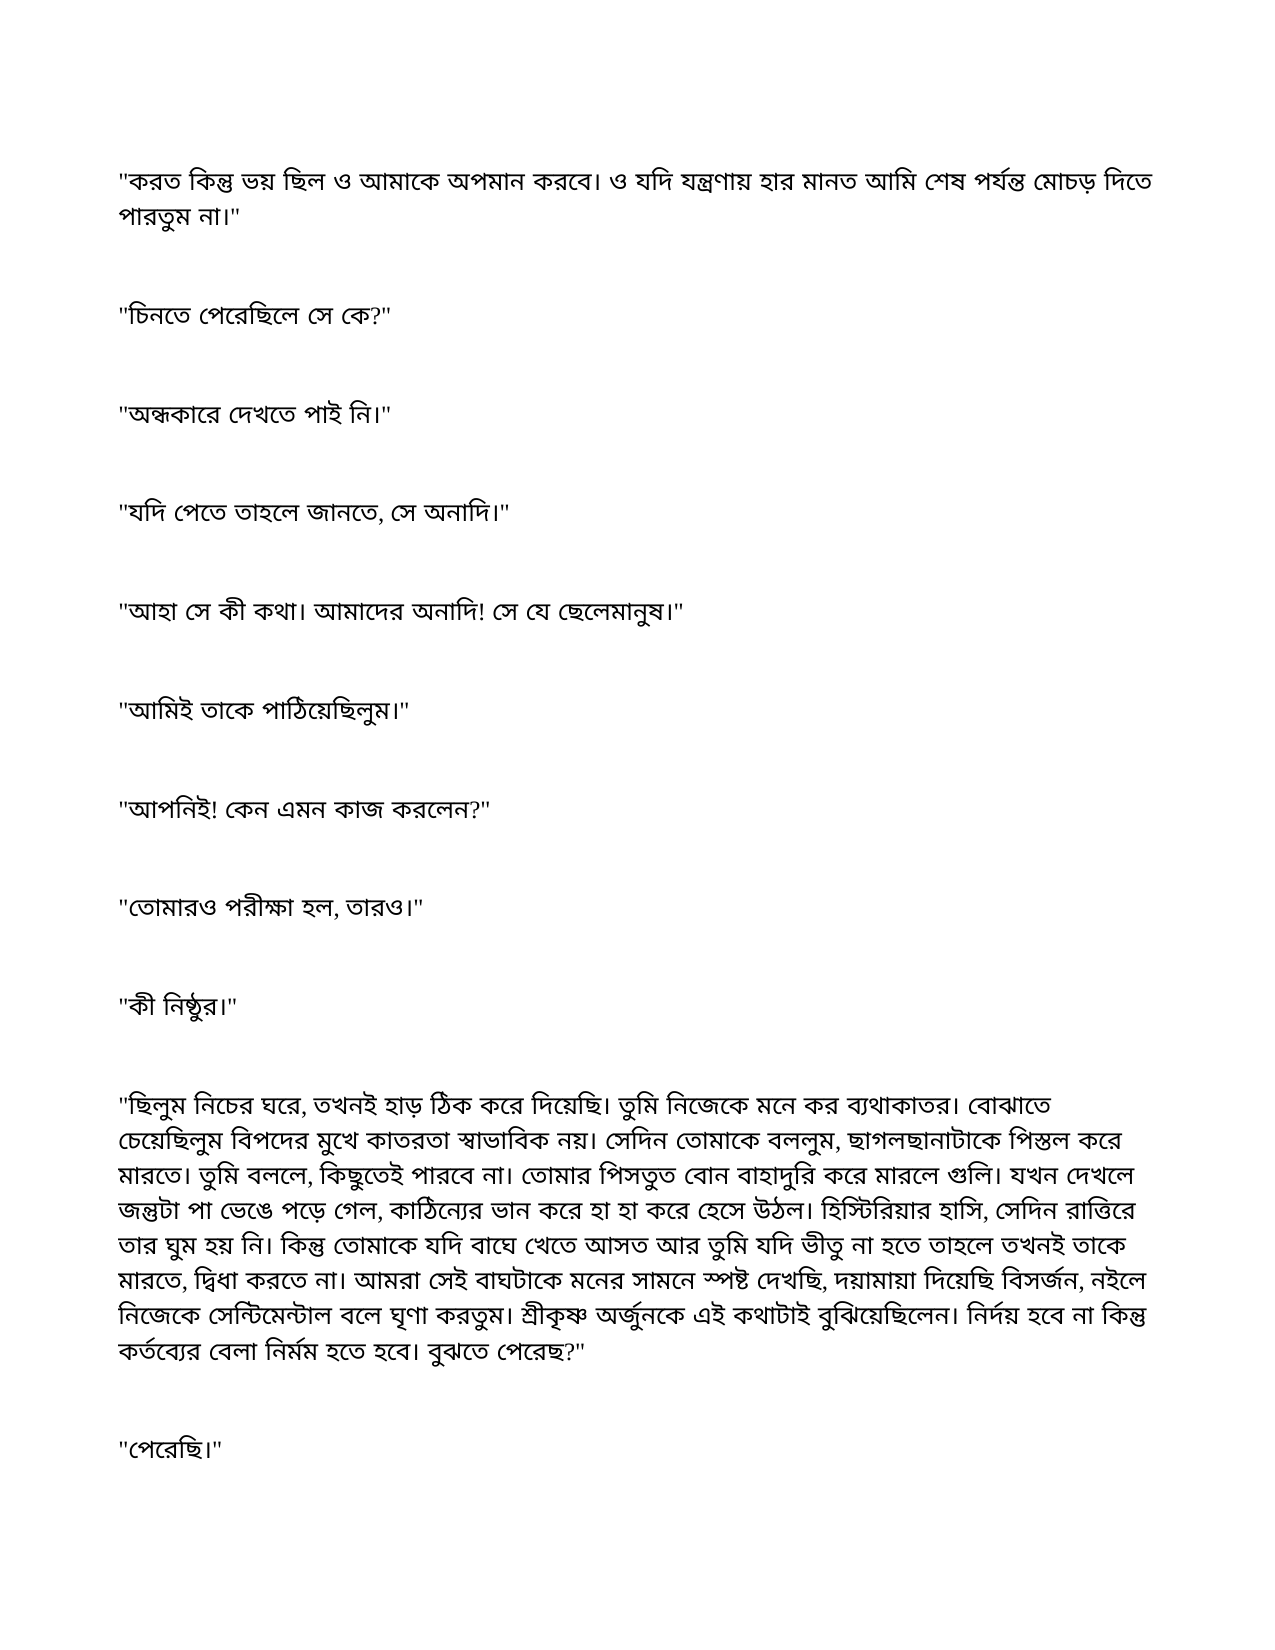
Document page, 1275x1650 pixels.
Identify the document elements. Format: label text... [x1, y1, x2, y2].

text "তোমারও পরীক্ষা হল, তারও।" [118, 893, 1157, 923]
text "করত কিন্তু ভয় ছিল ও আমাকে অপমান করবে। ও যদি যন্ত্রণায় হার মানত আমি শেষ পর্যন্ত মোচড় দিতে পারতুম না।" [118, 167, 1157, 232]
text "আহা সে কী কথা। আমাদের অনাদি! সে যে ছেলেমানুষ।" [118, 597, 1157, 627]
text "কী নিষ্ঠুর।" [118, 992, 196, 1022]
text "পেরেছি।" [118, 1435, 1157, 1464]
text "ছিলুম নিচের ঘরে, তখনই হাড় ঠিক করে দিয়েছি। তুমি নিজেকে মনে কর ব্যথাকাতর। বোঝাতে চেয়েছিলুম বিপদের মুখে কাতরতা স্বাভাবিক নয়। সেদিন তোমাকে বললুম, ছাগলছানাটাকে পিস্তল করে মারতে। তুমি বললে, কিছুতেই পারবে না। তোমার পিসতুত বোন বাহাদুরি করে মারলে গুলি। যখন দেখলে জন্তুটা পা ভেঙে পড়ে গেল, কাঠিন্যের ভান করে হা হা করে হেসে উঠল। হিস্টিরিয়ার হাসি, সেদিন রাত্তিরে তার ঘুম হয় নি। কিন্তু তোমাকে যদি বাঘে খেতে আসত আর তুমি যদি ভীতু না হতে তাহলে তখনই তাকে মারতে, দ্বিধা করতে না। আমরা সেই বাঘটাকে মনের সামনে স্পষ্ট দেখছি, দয়ামায়া দিয়েছি বিসর্জন, নইলে নিজেকে সেন্টিমেন্টাল বলে ঘৃণা করতুম। শ্রীকৃষ্ণ অর্জুনকে এই কথাটাই বুঝিয়েছিলেন। নির্দয় হবে না কিন্তু কর্তব্যের বেলা নির্মম হতে হবে। বুঝতে পেরেছ?" [118, 1091, 1157, 1366]
text "কী নিষ্ঠুর।" [193, 992, 1157, 1022]
text "অন্ধকারে দেখতে পাই নি।" [118, 400, 1157, 429]
text "আপনিই! কেন এমন কাজ করলেন?" [118, 795, 1157, 824]
text "যদি পেতে তাহলে জানতে, সে অনাদি।" [118, 498, 1157, 528]
text "আমিই তাকে পাঠিয়েছিলুম।" [118, 696, 1157, 725]
text "চিনতে পেরেছিলে সে কে?" [118, 301, 1157, 330]
